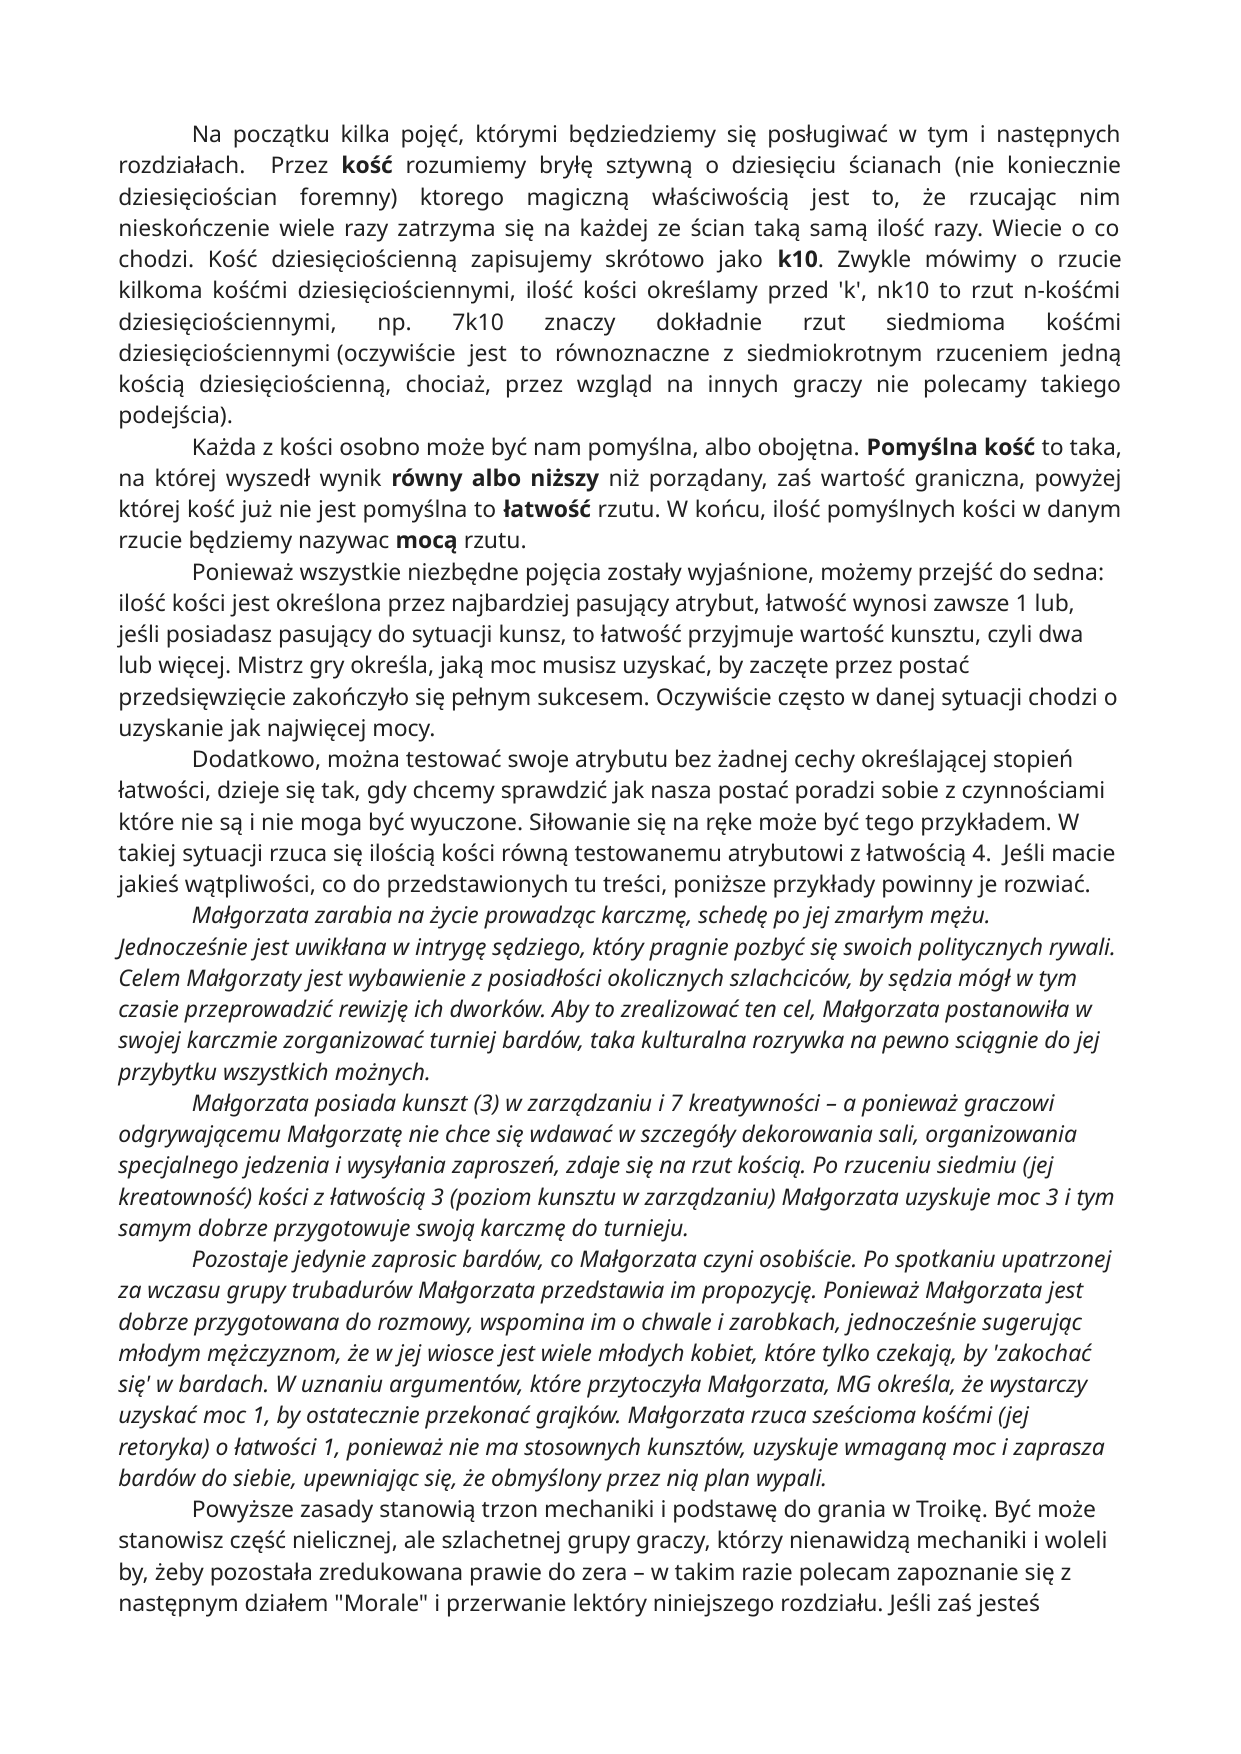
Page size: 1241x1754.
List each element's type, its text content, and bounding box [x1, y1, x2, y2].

text Ponieważ wszystkie niezbędne pojęcia zostały wyjaśnione, możemy przejść do sedna: ilość kości jest określona przez najbardziej pasujący atrybut, łatwość wynosi zawsze 1 lub, jeśli posiadasz pasujący do sytuacji kunsz, to łatwość przyjmuje wartość kunsztu, czyli dwa lub więcej. Mistrz gry określa, jaką moc musisz uzyskać, by zaczęte przez postać przedsięwzięcie zakończyło się pełnym sukcesem. Oczywiście często w danej sytuacji chodzi o uzyskanie jak najwięcej mocy. [118, 556, 1122, 743]
text Na początku kilka pojęć, którymi będziedziemy się posługiwać w tym i następnych rozdziałach. Przez kość rozumiemy bryłę sztywną o dziesięciu ścianach (nie koniecznie dziesięciościan foremny) ktorego magiczną właściwością jest to, że rzucając nim nieskończenie wiele razy zatrzyma się na każdej ze ścian taką samą ilość razy. Wiecie o co chodzi. Kość dziesięciościenną zapisujemy skrótowo jako k10. Zwykle mówimy o rzucie kilkoma kośćmi dziesięciościennymi, ilość kości określamy przed 'k', nk10 to rzut n-kośćmi dziesięciościennymi, np. 7k10 znaczy dokładnie rzut siedmioma kośćmi dziesięciościennymi (oczywiście jest to równoznaczne z siedmiokrotnym rzuceniem jedną kością dziesięciościenną, chociaż, przez wzgląd na innych graczy nie polecamy takiego podejścia). [118, 118, 1122, 431]
text Małgorzata posiada kunszt (3) w zarządzaniu i 7 kreatywności – a ponieważ graczowi odgrywającemu Małgorzatę nie chce się wdawać w szczegóły dekorowania sali, organizowania specjalnego jedzenia i wysyłania zaproszeń, zdaje się na rzut kością. Po rzuceniu siedmiu (jej kreatowność) kości z łatwością 3 (poziom kunsztu w zarządzaniu) Małgorzata uzyskuje moc 3 i tym samym dobrze przygotowuje swoją karczmę do turnieju. [118, 1087, 1122, 1243]
text Każda z kości osobno może być nam pomyślna, albo obojętna. Pomyślna kość to taka, na której wyszedł wynik równy albo niższy niż porządany, zaś wartość graniczna, powyżej której kość już nie jest pomyślna to łatwość rzutu. W końcu, ilość pomyślnych kości w danym rzucie będziemy nazywac mocą rzutu. [118, 431, 1122, 556]
text Powyższe zasady stanowią trzon mechaniki i podstawę do grania w Troikę. Być może stanowisz część nielicznej, ale szlachetnej grupy graczy, którzy nienawidzą mechaniki i woleli by, żeby pozostała zredukowana prawie do zera – w takim razie polecam zapoznanie się z następnym działem "Morale" i przerwanie lektóry niniejszego rozdziału. Jeśli zaś jesteś [118, 1493, 1122, 1618]
text Małgorzata zarabia na życie prowadząc karczmę, schedę po jej zmarłym mężu. Jednocześnie jest uwikłana w intrygę sędziego, który pragnie pozbyć się swoich politycznych rywali. Celem Małgorzaty jest wybawienie z posiadłości okolicznych szlachciców, by sędzia mógł w tym czasie przeprowadzić rewizję ich dworków. Aby to zrealizować ten cel, Małgorzata postanowiła w swojej karczmie zorganizować turniej bardów, taka kulturalna rozrywka na pewno sciągnie do jej przybytku wszystkich możnych. [118, 899, 1122, 1087]
text Dodatkowo, można testować swoje atrybutu bez żadnej cechy określającej stopień łatwości, dzieje się tak, gdy chcemy sprawdzić jak nasza postać poradzi sobie z czynnościami które nie są i nie moga być wyuczone. Siłowanie się na ręke może być tego przykładem. W takiej sytuacji rzuca się ilością kości równą testowanemu atrybutowi z łatwością 4. Jeśli macie jakieś wątpliwości, co do przedstawionych tu treści, poniższe przykłady powinny je rozwiać. [118, 743, 1122, 899]
text Pozostaje jedynie zaprosic bardów, co Małgorzata czyni osobiście. Po spotkaniu upatrzonej za wczasu grupy trubadurów Małgorzata przedstawia im propozycję. Ponieważ Małgorzata jest dobrze przygotowana do rozmowy, wspomina im o chwale i zarobkach, jednocześnie sugerując młodym mężczyznom, że w jej wiosce jest wiele młodych kobiet, które tylko czekają, by 'zakochać się' w bardach. W uznaniu argumentów, które przytoczyła Małgorzata, MG określa, że wystarczy uzyskać moc 1, by ostatecznie przekonać grajków. Małgorzata rzuca sześcioma kośćmi (jej retoryka) o łatwości 1, ponieważ nie ma stosownych kunsztów, uzyskuje wmaganą moc i zaprasza bardów do siebie, upewniając się, że obmyślony przez nią plan wypali. [118, 1243, 1122, 1493]
